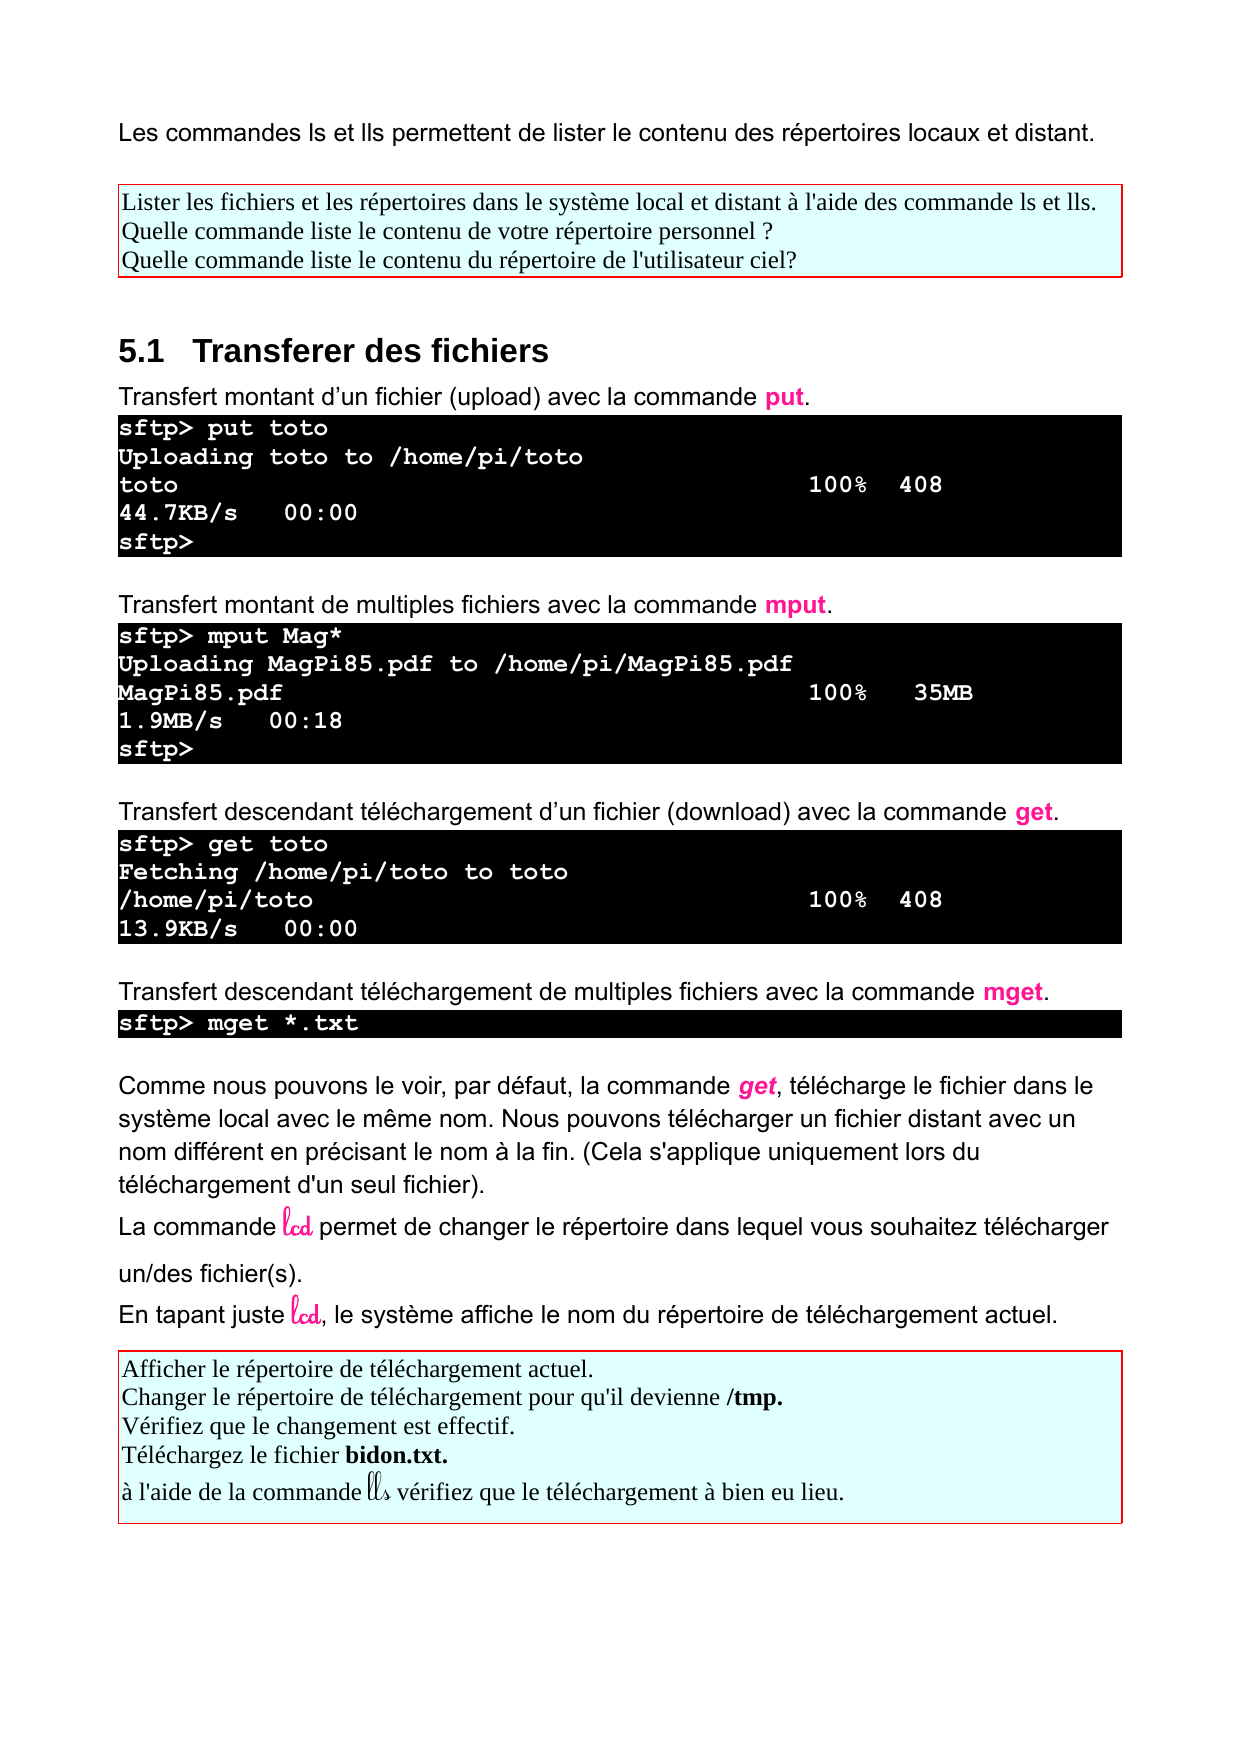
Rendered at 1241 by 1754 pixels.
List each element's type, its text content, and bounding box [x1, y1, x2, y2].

text Lister les fichiers et les répertoires dans le système local et distant à l'aide des commande ls et lls. [119, 185, 1121, 213]
text En tapant juste lcd, le système affiche le nom du répertoire de téléchargement actuel. [118, 1292, 1122, 1343]
text Changer le répertoire de téléchargement pour qu'il devienne /tmp. [119, 1379, 1121, 1408]
text Transfert montant de multiples fichiers avec la commande mput. [118, 589, 1122, 618]
text Fetching /home/pi/toto to toto [118, 859, 1122, 887]
text à l'aide de la commande lls vérifiez que le téléchargement à bien eu lieu. [119, 1465, 1121, 1523]
text Quelle commande liste le contenu de votre répertoire personnel ? [119, 213, 1121, 242]
text Quelle commande liste le contenu du répertoire de l'utilisateur ciel? [119, 242, 1121, 276]
text Transfert descendant téléchargement d’un fichier (download) avec la commande get. [118, 797, 1122, 826]
text sftp> mget *.txt [118, 1010, 1122, 1038]
text sftp> [118, 736, 1122, 764]
text Comme nous pouvons le voir, par défaut, la commande get, télécharge le fichier dans le système local avec le même nom. Nous pouvons télécharger un fichier distant avec un nom différent en précisant le nom à la fin. (Cela s'applique uniquement lors du téléchargement d'un seul fichier). [118, 1071, 1122, 1199]
text Transfert descendant téléchargement de multiples fichiers avec la commande mget. [118, 977, 1122, 1005]
text Afficher le répertoire de téléchargement actuel. [119, 1352, 1121, 1379]
text Uploading toto to /home/pi/toto [118, 443, 1122, 472]
text Vérifiez que le changement est effectif. [119, 1408, 1121, 1437]
text sftp> [118, 528, 1122, 557]
text sftp> mput Mag* [118, 623, 1122, 651]
text Les commandes ls et lls permettent de lister le contenu des répertoires locaux et distant. [118, 118, 1122, 147]
text sftp> get toto [118, 830, 1122, 859]
text /home/pi/toto 100% 408 13.9KB/s 00:00 [118, 887, 1122, 944]
text Uploading MagPi85.pdf to /home/pi/MagPi85.pdf [118, 651, 1122, 679]
text MagPi85.pdf 100% 35MB 1.9MB/s 00:18 [118, 679, 1122, 736]
text La commande lcd permet de changer le répertoire dans lequel vous souhaitez télécharger un/des fichier(s). [118, 1203, 1122, 1287]
subtitle Transferer des fichiers [118, 331, 1122, 369]
text sftp> put toto [118, 415, 1122, 443]
text Transfert montant d’un fichier (upload) avec la commande put. [118, 382, 1122, 411]
text toto 100% 408 44.7KB/s 00:00 [118, 472, 1122, 528]
text Téléchargez le fichier bidon.txt. [119, 1437, 1121, 1465]
